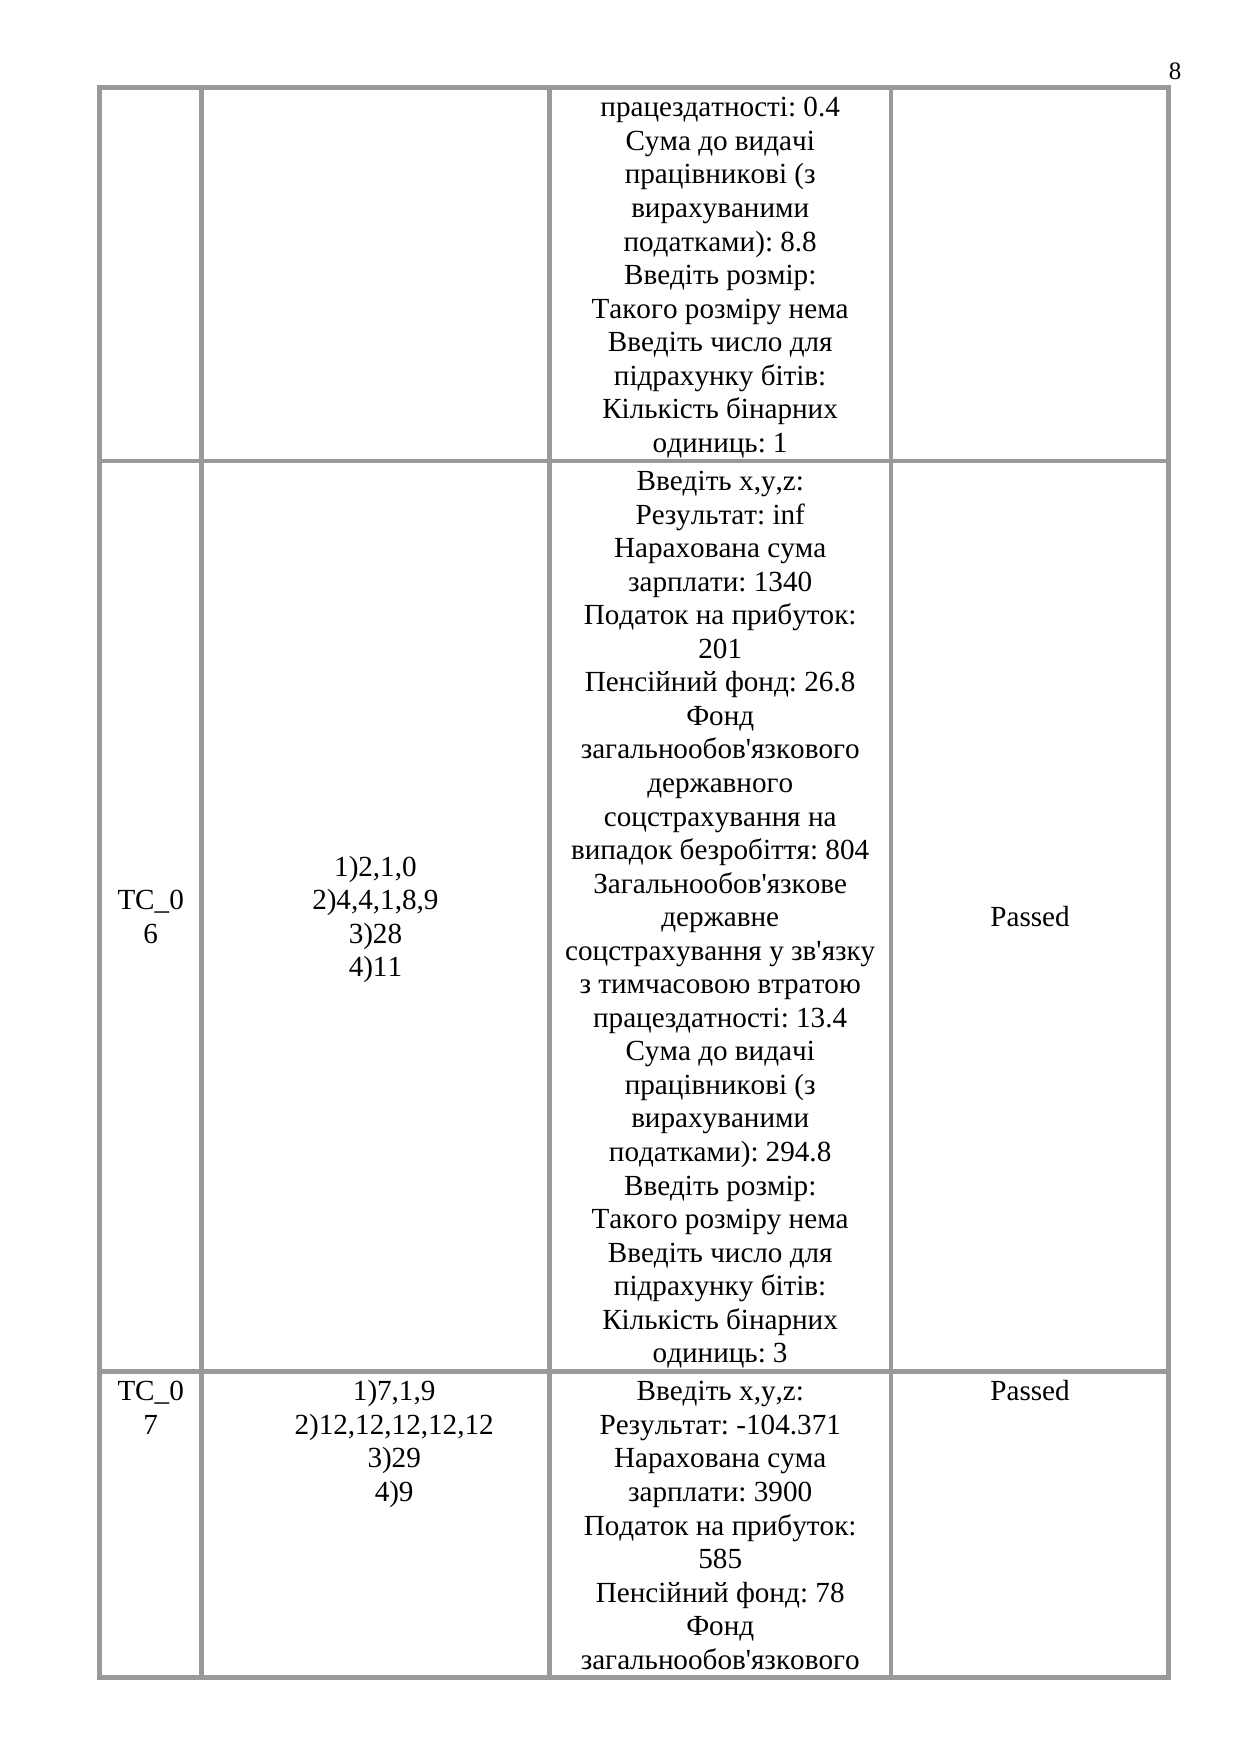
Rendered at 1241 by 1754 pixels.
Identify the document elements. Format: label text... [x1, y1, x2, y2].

table_cell [102, 90, 199, 458]
table_cell 1)2,1,0 2)4,4,1,8,9 3)28 4)11 [204, 463, 547, 1369]
table_cell TC_06 [102, 463, 199, 1369]
table_cell Введіть x,y,z: Результат: inf Нарахована сума зарплати: 1340 Податок на прибуток: 201 Пенсійний фонд: 26.8 Фонд загальнообов'язкового державного соцстрахування на випадок безробіття: 804 Загальнообов'язкове державне соцстрахування у зв'язку з тимчасовою втратою працездатності: 13.4 Сума до видачі працівникові (з вирахуваними податками): 294.8 Введіть розмір: Такого розміру нема Введіть число для підрахунку бітів: Кількість бінарних одиниць: 3 [552, 463, 889, 1369]
table_cell [204, 90, 547, 458]
table_cell Passed [893, 463, 1166, 1369]
table_cell Введіть x,y,z: Результат: -104.371 Нарахована сума зарплати: 3900 Податок на прибуток: 585 Пенсійний фонд: 78 Фонд загальнообов'язкового [552, 1374, 889, 1675]
table_cell Passed [893, 1374, 1166, 1675]
table_cell 1)7,1,9 2)12,12,12,12,12 3)29 4)9 [204, 1374, 547, 1675]
table_cell TC_07 [102, 1374, 199, 1675]
table_cell працездатності: 0.4 Сума до видачі працівникові (з вирахуваними податками): 8.8 Введіть розмір: Такого розміру нема Введіть число для підрахунку бітів: Кількість бінарних одиниць: 1 [552, 90, 889, 458]
table_cell [893, 90, 1166, 458]
